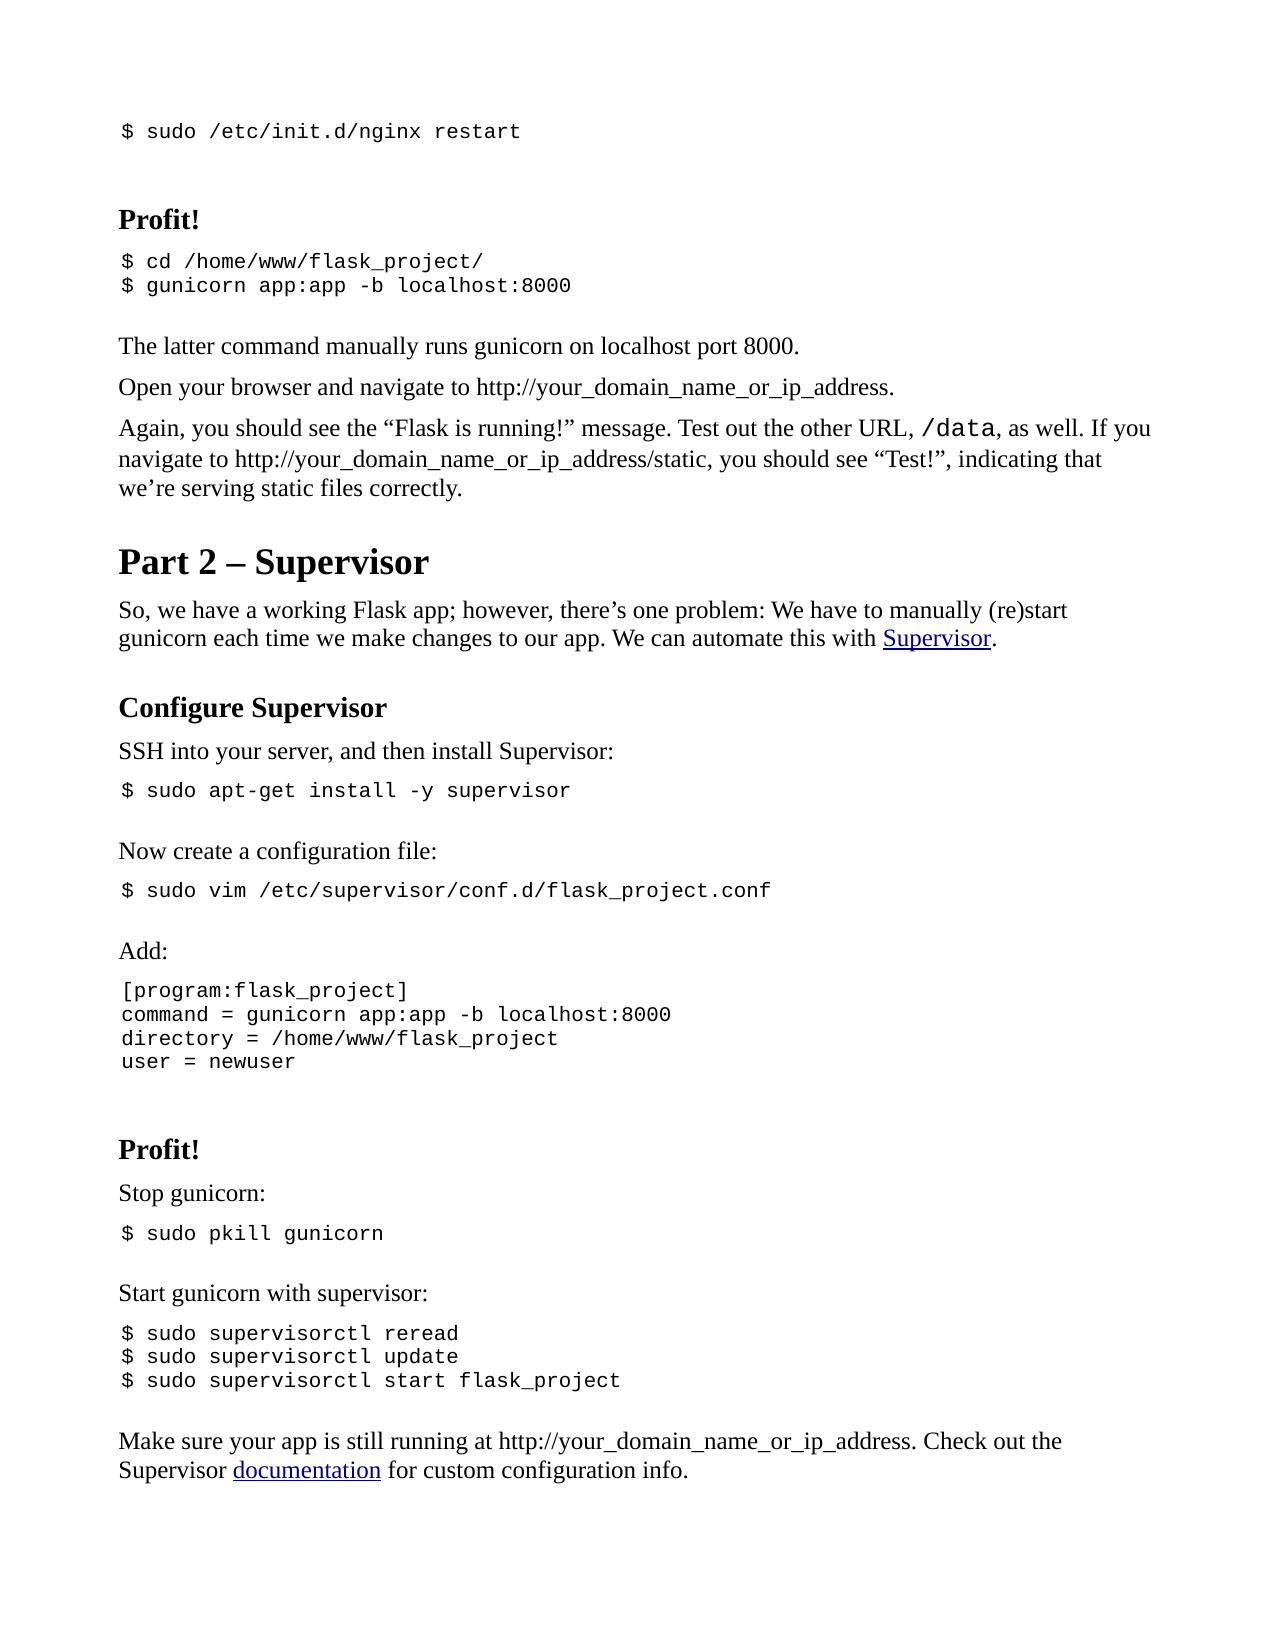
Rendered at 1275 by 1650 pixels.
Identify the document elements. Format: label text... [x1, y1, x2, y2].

text Start gunicorn with supervisor: [118, 1278, 1157, 1307]
subtitle Profit! [118, 202, 1157, 236]
table_header $ sudo supervisorctl reread $ sudo supervisorctl update $ sudo supervisorctl start flask_project [118, 1320, 635, 1426]
table_header $ sudo /etc/init.d/nginx restart [118, 118, 535, 177]
subtitle Configure Supervisor [118, 690, 1157, 723]
text SSH into your server, and then install Supervisor: [118, 736, 1157, 764]
table_header [program:flask_project] command = gunicorn app:app -b localhost:8000 directory = /home/www/flask_project user = newuser [118, 978, 686, 1107]
text The latter command manually runs gunicorn on localhost port 8000. [118, 331, 1157, 359]
table_header $ cd /home/www/flask_project/ $ gunicorn app:app -b localhost:8000 [118, 248, 585, 331]
text Open your browser and navigate to http://your_domain_name_or_ip_address. [118, 372, 1157, 401]
text So, we have a working Flask app; however, there’s one problem: We have to manually (re)start gunicorn each time we make changes to our app. We can automate this with Supervisor. [118, 595, 1157, 652]
text Add: [118, 936, 1157, 965]
table_header $ sudo pkill gunicorn [118, 1220, 396, 1278]
text Again, you should see the “Flask is running!” message. Test out the other URL, /data, as well. If you navigate to http://your_domain_name_or_ip_address/static, you should see “Test!”, indicating that we’re serving static files correctly. [118, 413, 1157, 502]
subtitle Profit! [118, 1132, 1157, 1166]
subtitle Part 2 – Supervisor [118, 539, 1157, 582]
table_header $ sudo apt-get install -y supervisor [118, 777, 584, 836]
text Stop gunicorn: [118, 1178, 1157, 1207]
text Now create a configuration file: [118, 836, 1157, 865]
text Make sure your app is still running at http://your_domain_name_or_ip_address. Check out the Supervisor documentation for custom configuration info. [118, 1426, 1157, 1483]
table_header $ sudo vim /etc/supervisor/conf.d/flask_project.conf [118, 877, 786, 936]
